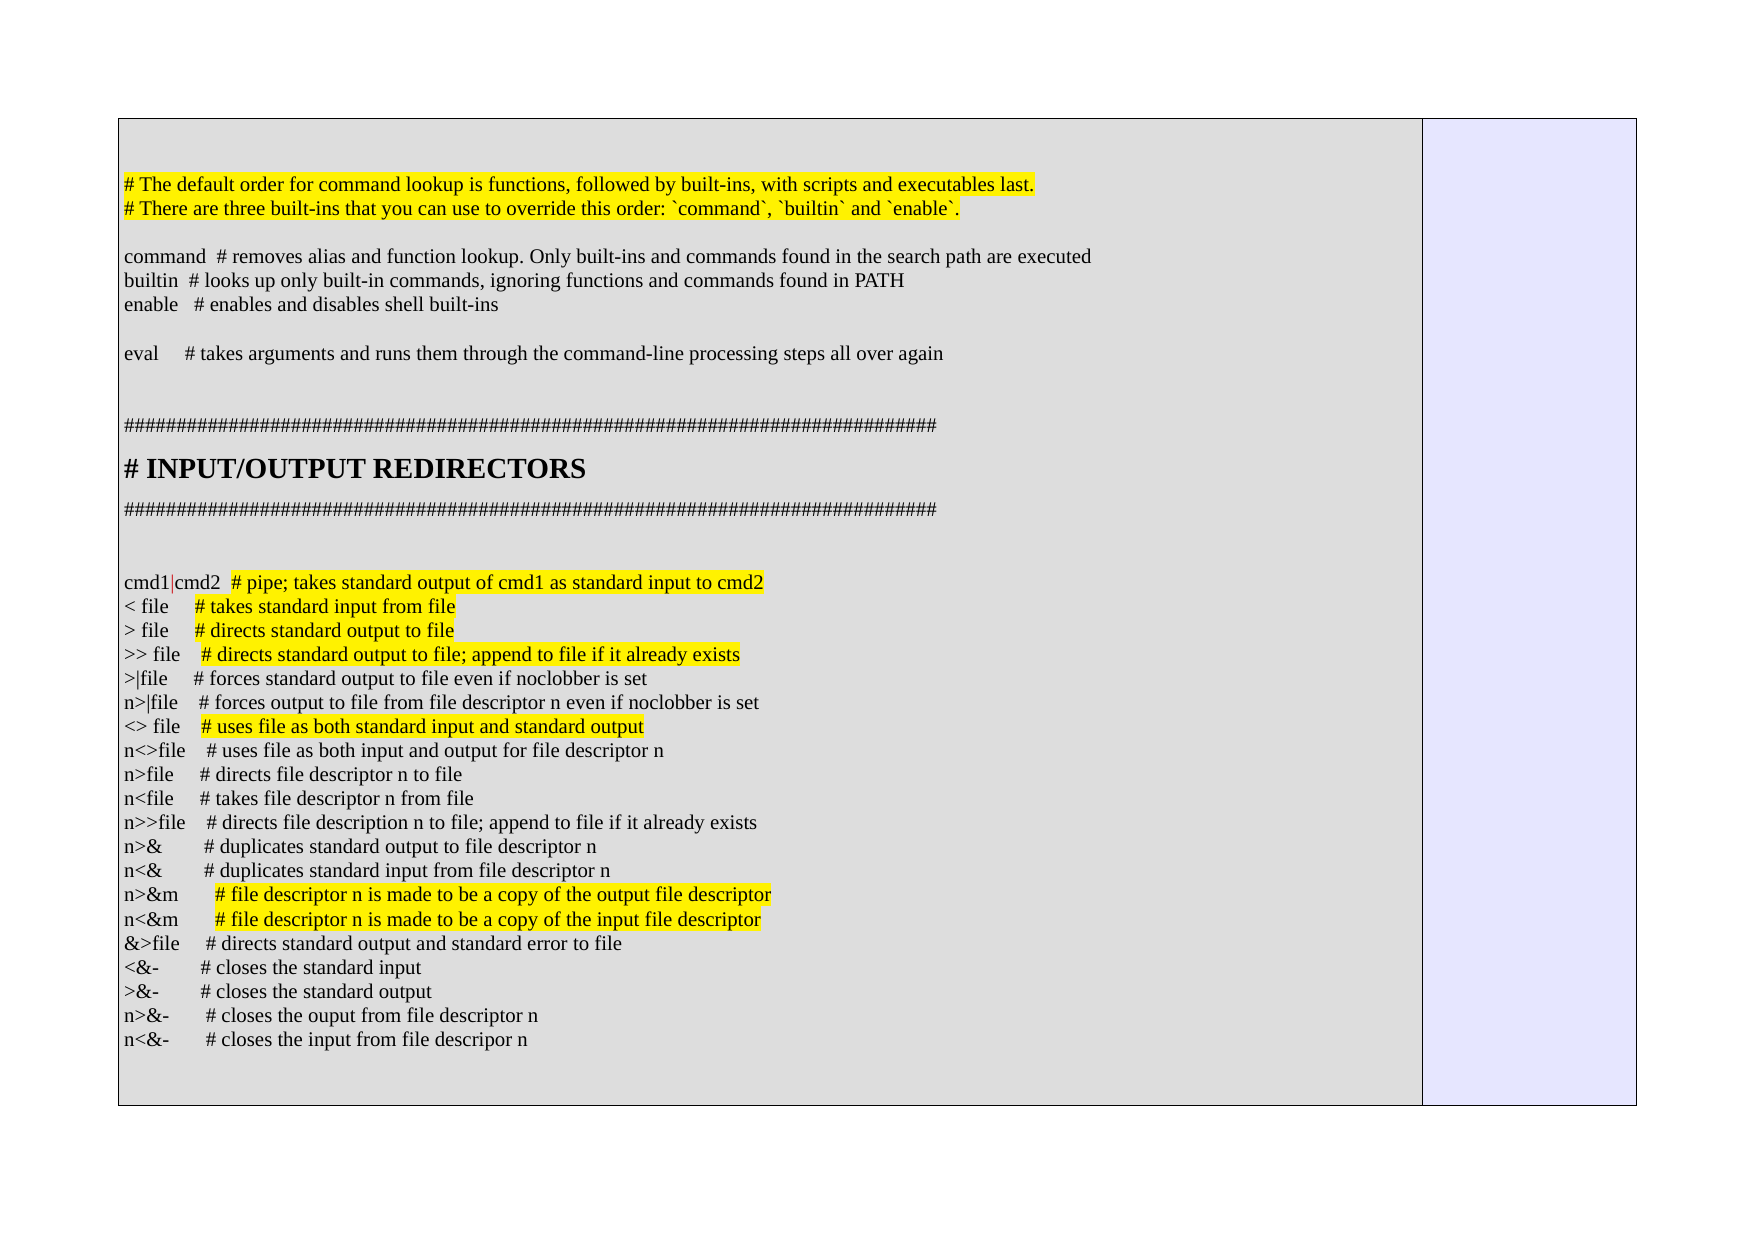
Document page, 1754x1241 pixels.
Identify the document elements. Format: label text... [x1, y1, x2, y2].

table_header # The default order for command lookup is functions, followed by built-ins, with scripts and executables last. # There are three built-ins that you can use to override this order: `command`, `builtin` and `enable`. command # removes alias and function lookup. Only built-ins and commands found in the search path are executed builtin # looks up only built-in commands, ignoring functions and commands found in PATH enable # enables and disables shell built-ins eval # takes arguments and runs them through the command-line processing steps all over again ############################################################################## # INPUT/OUTPUT REDIRECTORS ############################################################################## cmd1|cmd2 # pipe; takes standard output of cmd1 as standard input to cmd2 < file # takes standard input from file > file # directs standard output to file >> file # directs standard output to file; append to file if it already exists >|file # forces standard output to file even if noclobber is set n>|file # forces output to file from file descriptor n even if noclobber is set <> file # uses file as both standard input and standard output n<>file # uses file as both input and output for file descriptor n n>file # directs file descriptor n to file n<file # takes file descriptor n from file n>>file # directs file description n to file; append to file if it already exists n>& # duplicates standard output to file descriptor n n<& # duplicates standard input from file descriptor n n>&m # file descriptor n is made to be a copy of the output file descriptor n<&m # file descriptor n is made to be a copy of the input file descriptor &>file # directs standard output and standard error to file <&- # closes the standard input >&- # closes the standard output n>&- # closes the ouput from file descriptor n n<&- # closes the input from file descripor n [119, 119, 1422, 1105]
table_header [1423, 119, 1636, 1105]
